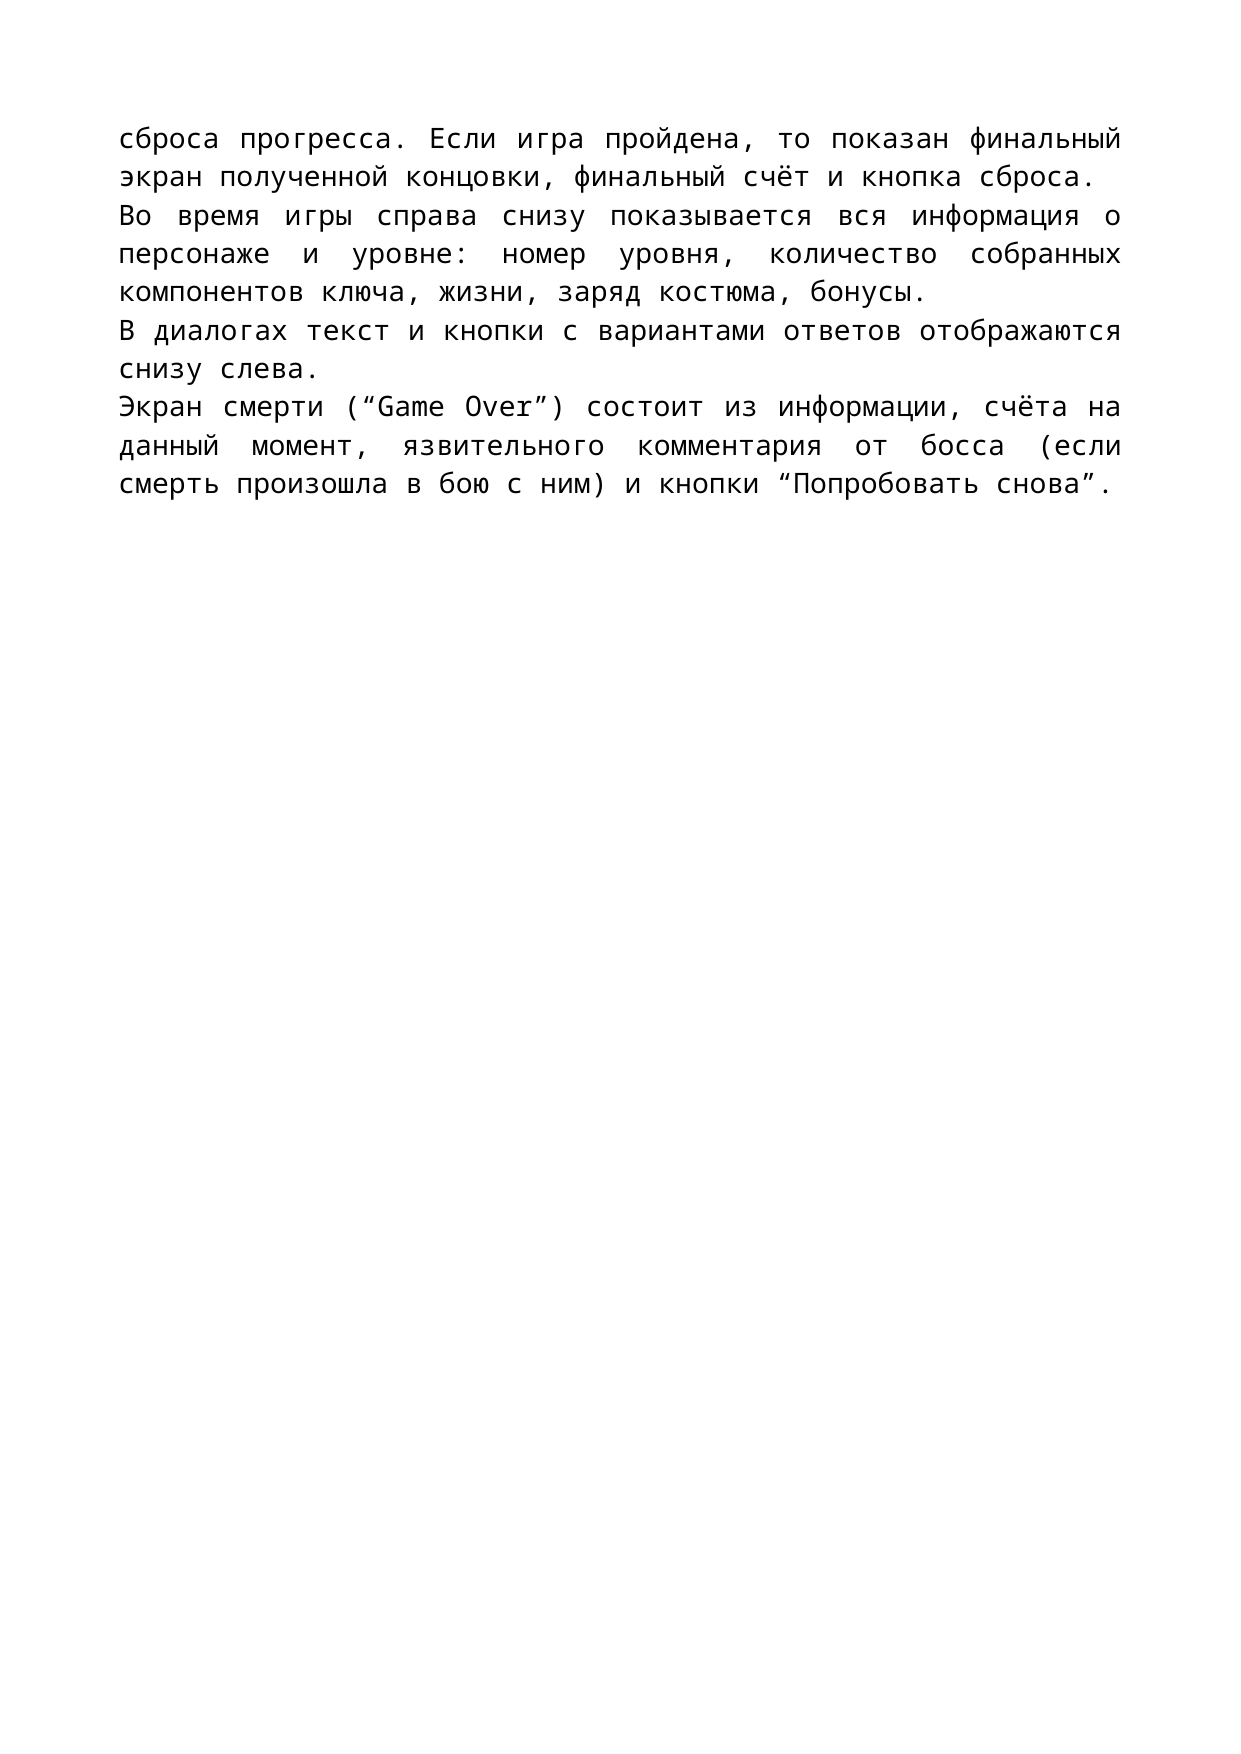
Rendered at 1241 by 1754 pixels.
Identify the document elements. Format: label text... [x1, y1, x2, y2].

text Во время игры справа снизу показывается вся информация о персонаже и уровне: номер уровня, количество собранных компонентов ключа, жизни, заряд костюма, бонусы. [118, 195, 1122, 310]
text В диалогах текст и кнопки с вариантами ответов отображаются снизу слева. [118, 310, 1122, 386]
text Экран смерти (“Game Over”) состоит из информации, счёта на данный момент, язвительного комментария от босса (если смерть произошла в бою с ним) и кнопки “Попробовать снова”. [118, 386, 1122, 501]
text сброса прогресса. Если игра пройдена, то показан финальный экран полученной концовки, финальный счёт и кнопка сброса. [118, 118, 1122, 195]
